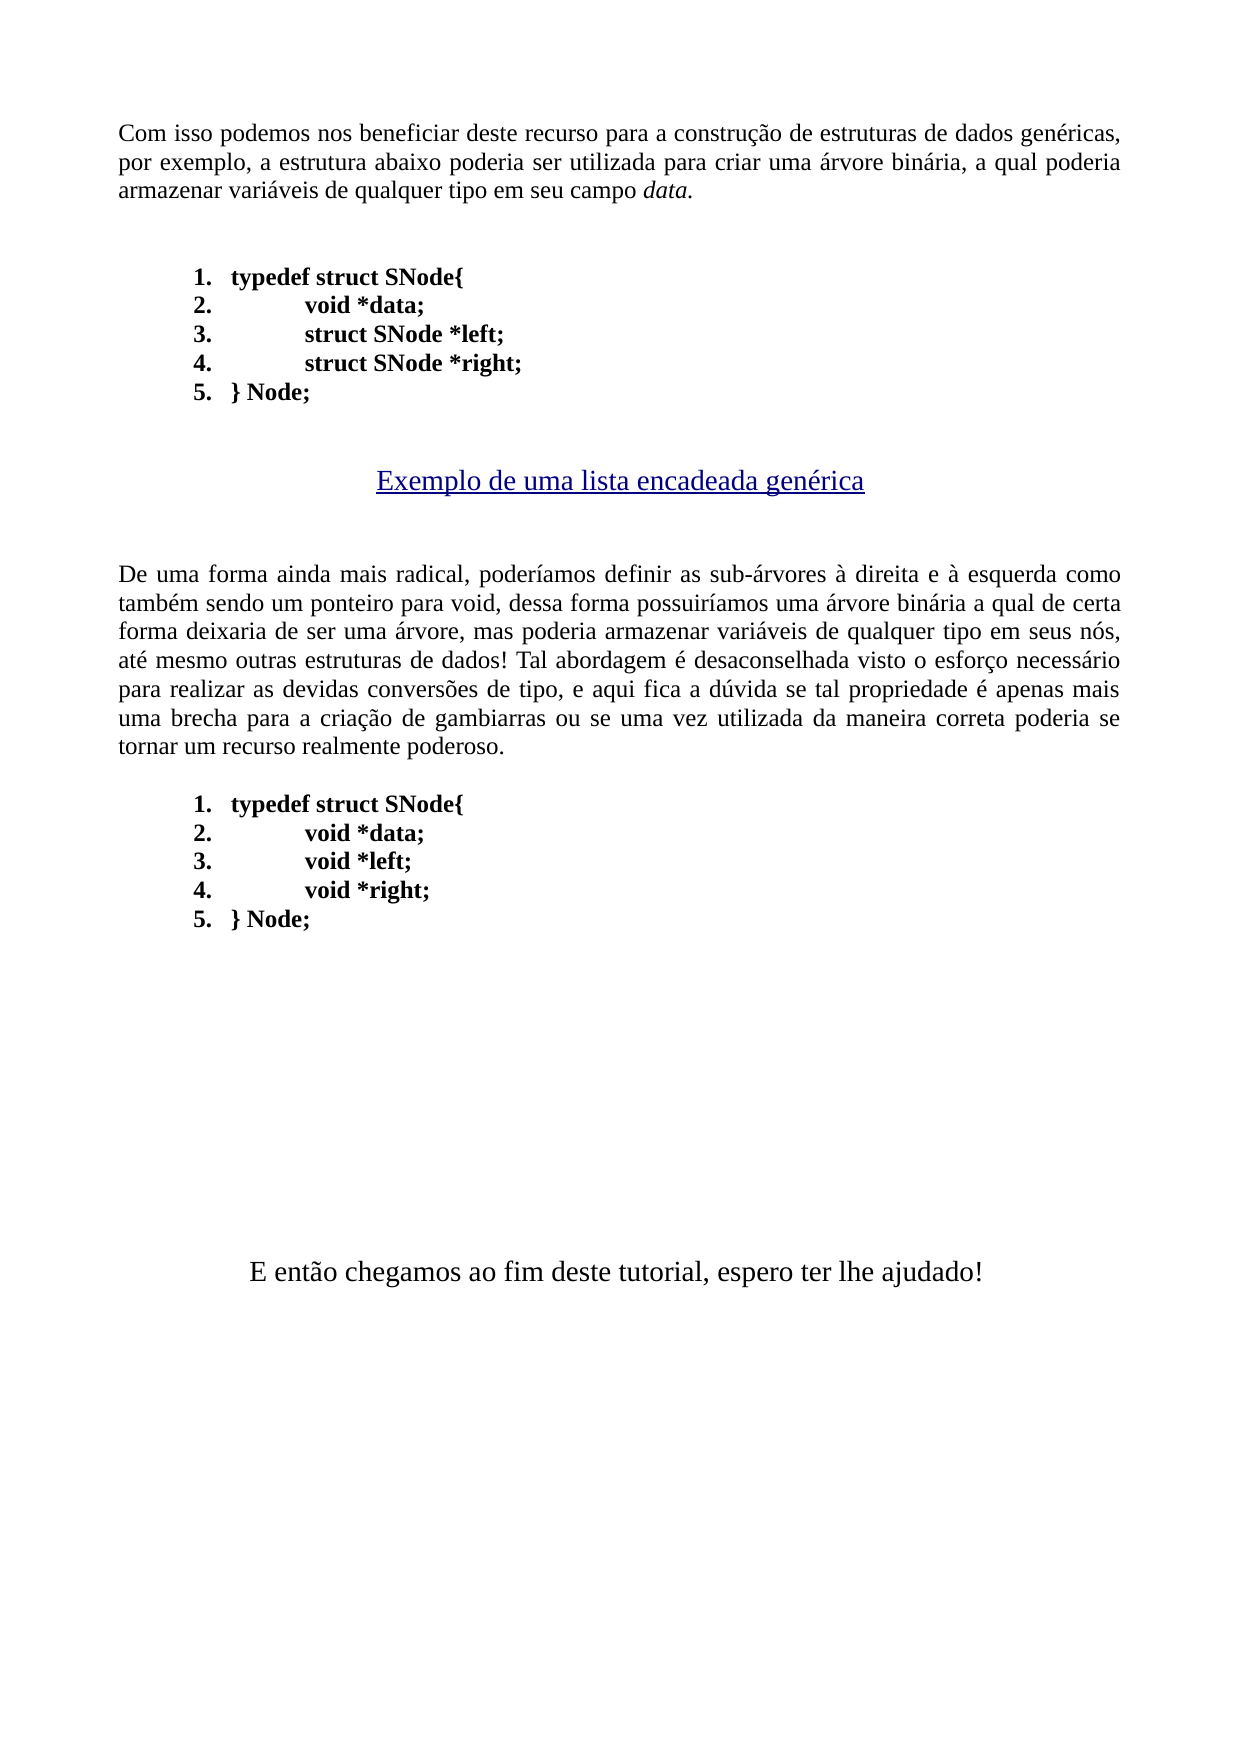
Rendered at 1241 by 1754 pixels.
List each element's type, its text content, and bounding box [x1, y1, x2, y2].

list } Node; [193, 904, 1122, 933]
list typedef struct SNode{ [193, 789, 1122, 818]
list struct SNode *left; [193, 319, 1122, 348]
list typedef struct SNode{ [193, 262, 1122, 291]
list struct SNode *right; [193, 348, 1122, 377]
text Com isso podemos nos beneficiar deste recurso para a construção de estruturas de dados genéricas, por exemplo, a estrutura abaixo poderia ser utilizada para criar uma árvore binária, a qual poderia armazenar variáveis de qualquer tipo em seu campo data. [118, 118, 1122, 204]
list void *left; [193, 846, 1122, 875]
text De uma forma ainda mais radical, poderíamos definir as sub-árvores à direita e à esquerda como também sendo um ponteiro para void, dessa forma possuiríamos uma árvore binária a qual de certa forma deixaria de ser uma árvore, mas poderia armazenar variáveis de qualquer tipo em seus nós, até mesmo outras estruturas de dados! Tal abordagem é desaconselhada visto o esforço necessário para realizar as devidas conversões de tipo, e aqui fica a dúvida se tal propriedade é apenas mais uma brecha para a criação de gambiarras ou se uma vez utilizada da maneira correta poderia se tornar um recurso realmente poderoso. [118, 559, 1122, 760]
list void *data; [193, 291, 1122, 319]
list } Node; [193, 377, 1122, 406]
list void *right; [193, 875, 1122, 904]
text E então chegamos ao fim deste tutorial, espero ter lhe ajudado! [118, 1254, 1122, 1287]
text Exemplo de uma lista encadeada genérica [118, 463, 1122, 497]
list void *data; [193, 818, 1122, 846]
